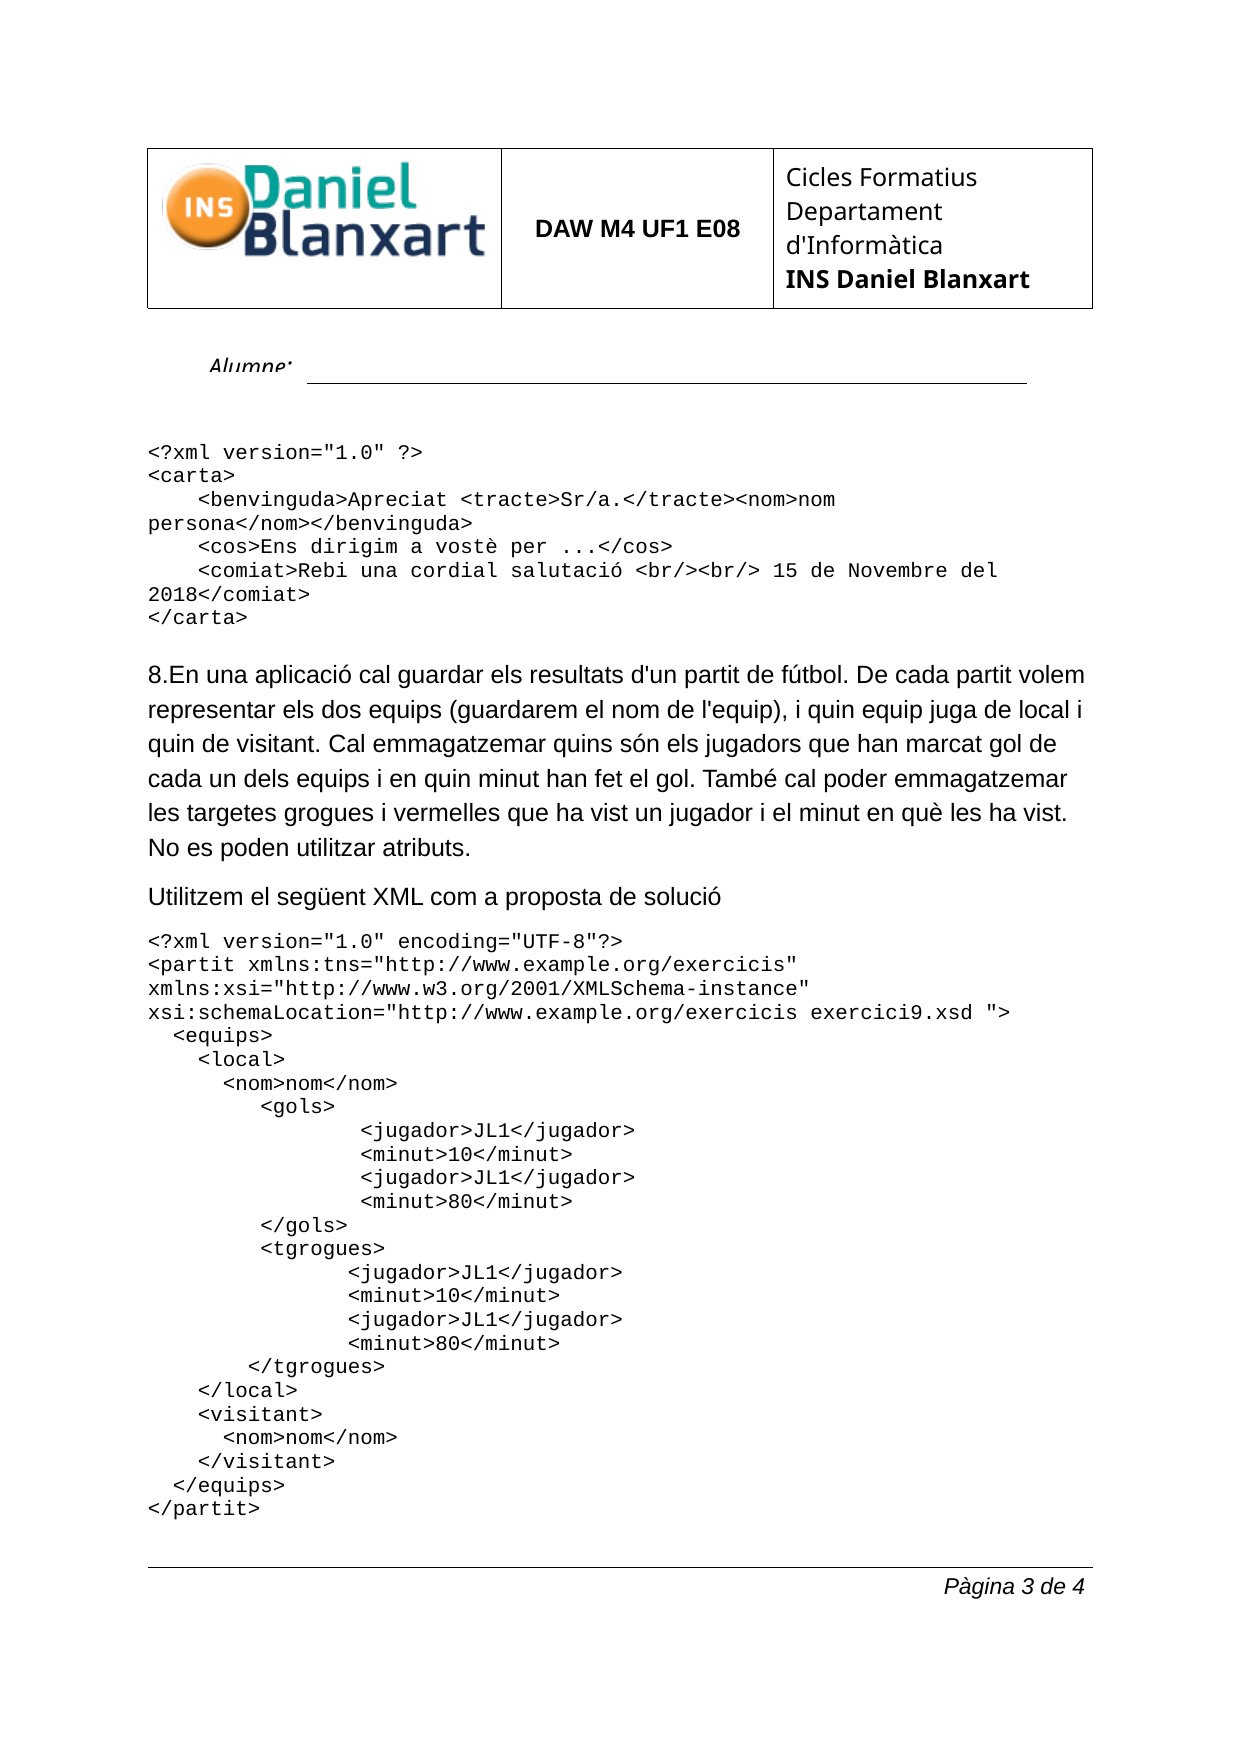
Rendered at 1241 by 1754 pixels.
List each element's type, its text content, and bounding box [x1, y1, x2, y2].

text <jugador>JL1</jugador> [148, 1309, 1093, 1333]
text <nom>nom</nom> [148, 1073, 1093, 1096]
text <minut>80</minut> [148, 1333, 1093, 1356]
text <minut>10</minut> [148, 1286, 1093, 1309]
text </visitant> [148, 1451, 1093, 1475]
text <gols> [148, 1096, 1093, 1120]
text <jugador>JL1</jugador> [148, 1120, 1093, 1144]
text </gols> [148, 1214, 1093, 1238]
text <partit xmlns:tns="http://www.example.org/exercicis" xmlns:xsi="http://www.w3.org/2001/XMLSchema-instance" xsi:schemaLocation="http://www.example.org/exercicis exercici9.xsd "> [148, 954, 1093, 1025]
text 8.En una aplicació cal guardar els resultats d'un partit de fútbol. De cada partit volem representar els dos equips (guardarem el nom de l'equip), i quin equip juga de local i quin de visitant. Cal emmagatzemar quins són els jugadors que han marcat gol de cada un dels equips i en quin minut han fet el gol. També cal poder emmagatzemar les targetes grogues i vermelles que ha vist un jugador i el minut en què les ha vist. No es poden utilitzar atributs. [148, 660, 1093, 861]
text <jugador>JL1</jugador> [148, 1167, 1093, 1191]
text </tgrogues> [148, 1356, 1093, 1380]
text </equips> [148, 1475, 1093, 1498]
text <visitant> [148, 1404, 1093, 1427]
text <equips> [148, 1025, 1093, 1049]
text <local> [148, 1049, 1093, 1073]
text <cos>Ens dirigim a vostè per ...</cos> [148, 536, 1093, 560]
text <benvinguda>Apreciat <tracte>Sr/a.</tracte><nom>nom persona</nom></benvinguda> [148, 489, 1093, 536]
text <jugador>JL1</jugador> [148, 1262, 1093, 1286]
picture [159, 160, 490, 259]
text <comiat>Rebi una cordial salutació <br/><br/> 15 de Novembre del 2018</comiat> [148, 560, 1093, 607]
text <minut>10</minut> [148, 1144, 1093, 1167]
text <tgrogues> [148, 1238, 1093, 1262]
text Utilitzem el següent XML com a proposta de solució [148, 882, 1093, 911]
text </carta> [148, 607, 1093, 631]
text <minut>80</minut> [148, 1191, 1093, 1214]
text <?xml version="1.0" ?> [148, 442, 1093, 465]
text </partit> [148, 1498, 1093, 1522]
text <nom>nom</nom> [148, 1427, 1093, 1451]
text </local> [148, 1380, 1093, 1404]
text <?xml version="1.0" encoding="UTF-8"?> [148, 931, 1093, 954]
text <carta> [148, 465, 1093, 489]
